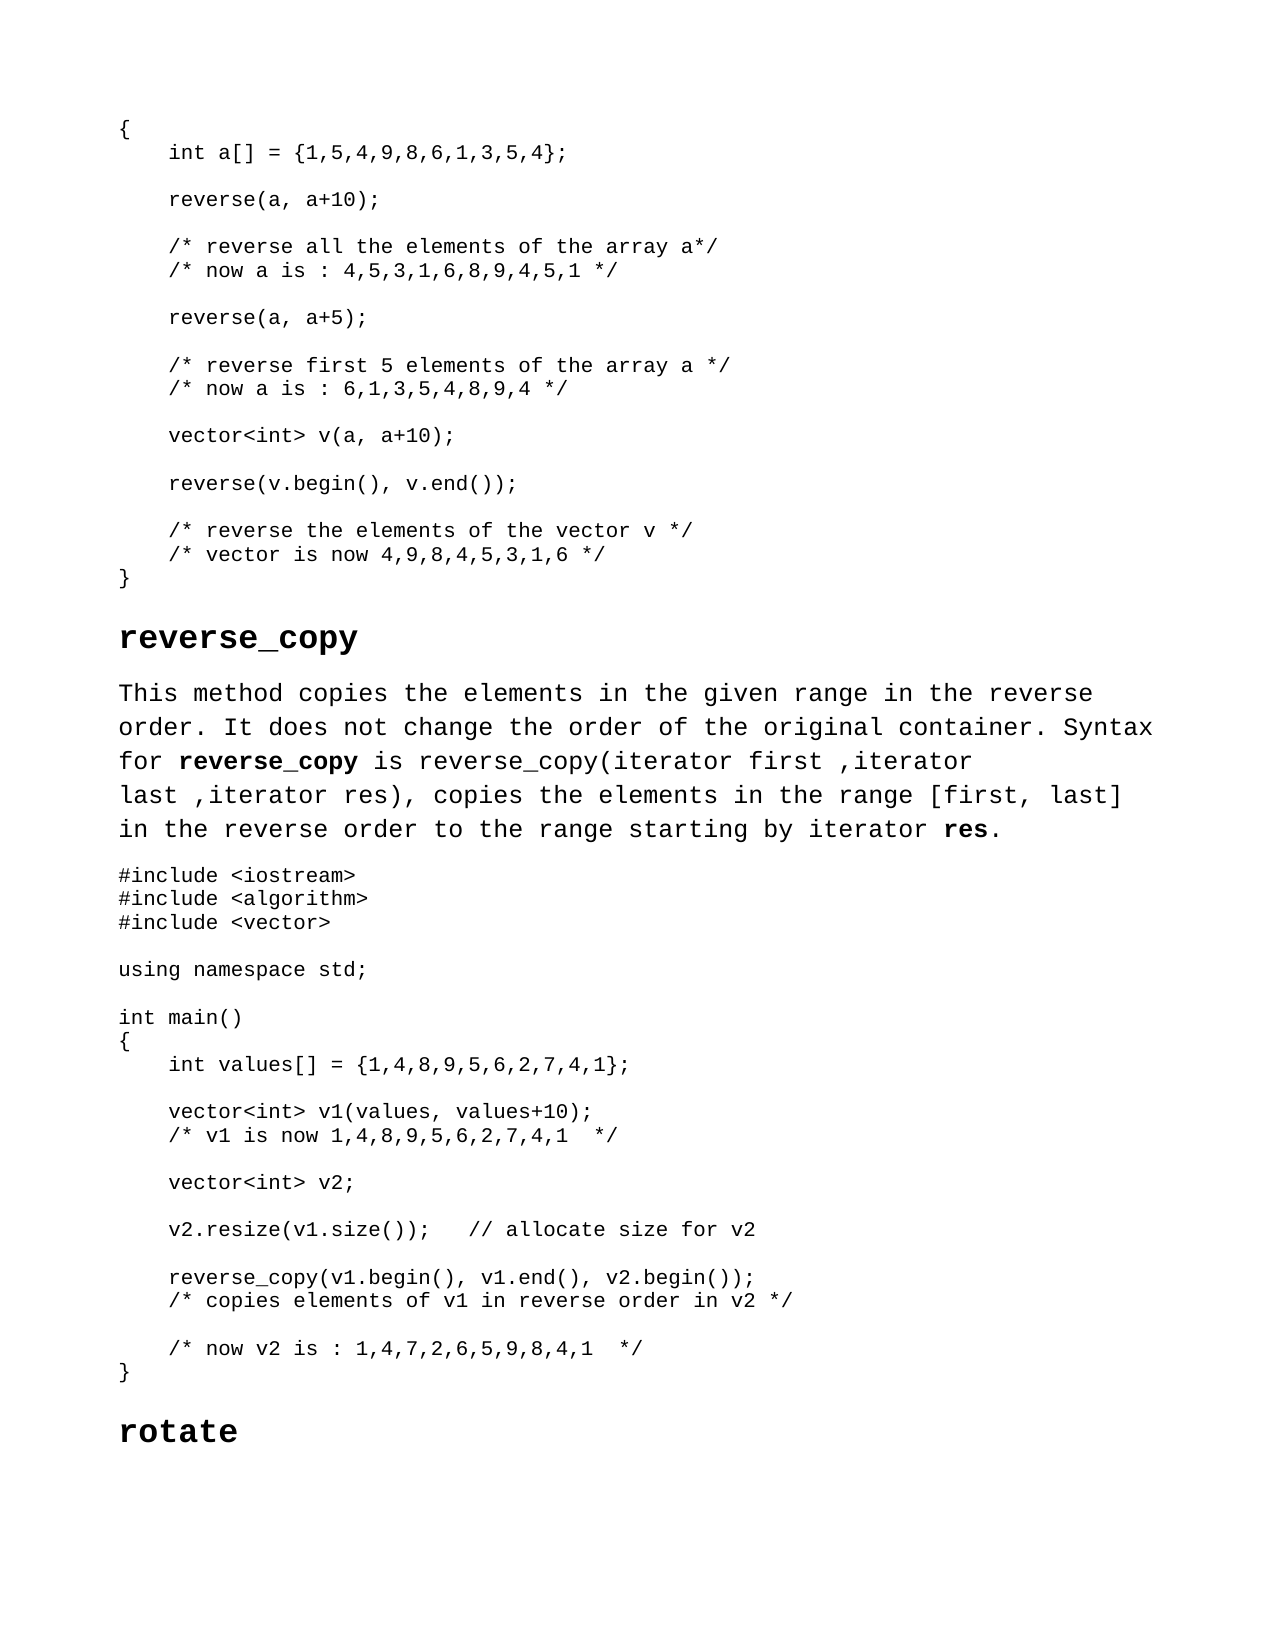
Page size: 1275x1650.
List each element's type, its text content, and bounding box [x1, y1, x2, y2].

text This method copies the elements in the given range in the reverse order. It does not change the order of the original container. Syntax for reverse_copy is reverse_copy(iterator first ,iterator last ,iterator res), copies the elements in the range [first, last] in the reverse order to the range starting by iterator res. [118, 680, 1157, 844]
text reverse_copy(v1.begin(), v1.end(), v2.begin()); [118, 1267, 1157, 1290]
text int a[] = {1,5,4,9,8,6,1,3,5,4}; [118, 142, 1157, 165]
text int values[] = {1,4,8,9,5,6,2,7,4,1}; [118, 1054, 1157, 1078]
text reverse(a, a+10); [118, 189, 1157, 213]
text /* now a is : 4,5,3,1,6,8,9,4,5,1 */ [118, 260, 1157, 284]
text v2.resize(v1.size()); // allocate size for v2 [118, 1219, 1157, 1243]
text int main() [118, 1007, 1157, 1030]
text using namespace std; [118, 959, 1157, 983]
text /* copies elements of v1 in reverse order in v2 */ [118, 1290, 1157, 1314]
text { [118, 118, 1157, 142]
text /* reverse all the elements of the array a*/ [118, 236, 1157, 260]
text /* now a is : 6,1,3,5,4,8,9,4 */ [118, 378, 1157, 402]
text #include <iostream> [118, 865, 1157, 888]
text /* now v2 is : 1,4,7,2,6,5,9,8,4,1 */ [118, 1338, 1157, 1361]
text #include <vector> [118, 912, 1157, 936]
text reverse(v.begin(), v.end()); [118, 473, 1157, 496]
text /* reverse first 5 elements of the array a */ [118, 354, 1157, 378]
text reverse(a, a+5); [118, 307, 1157, 331]
text { [118, 1030, 1157, 1054]
text #include <algorithm> [118, 888, 1157, 912]
text vector<int> v(a, a+10); [118, 426, 1157, 449]
text reverse_copy [118, 621, 1157, 658]
text } [118, 1361, 1157, 1385]
text } [118, 567, 1157, 591]
text vector<int> v1(values, values+10); [118, 1101, 1157, 1125]
text vector<int> v2; [118, 1172, 1157, 1196]
text /* vector is now 4,9,8,4,5,3,1,6 */ [118, 544, 1157, 567]
text /* reverse the elements of the vector v */ [118, 520, 1157, 544]
text /* v1 is now 1,4,8,9,5,6,2,7,4,1 */ [118, 1125, 1157, 1148]
text rotate [118, 1414, 1157, 1452]
